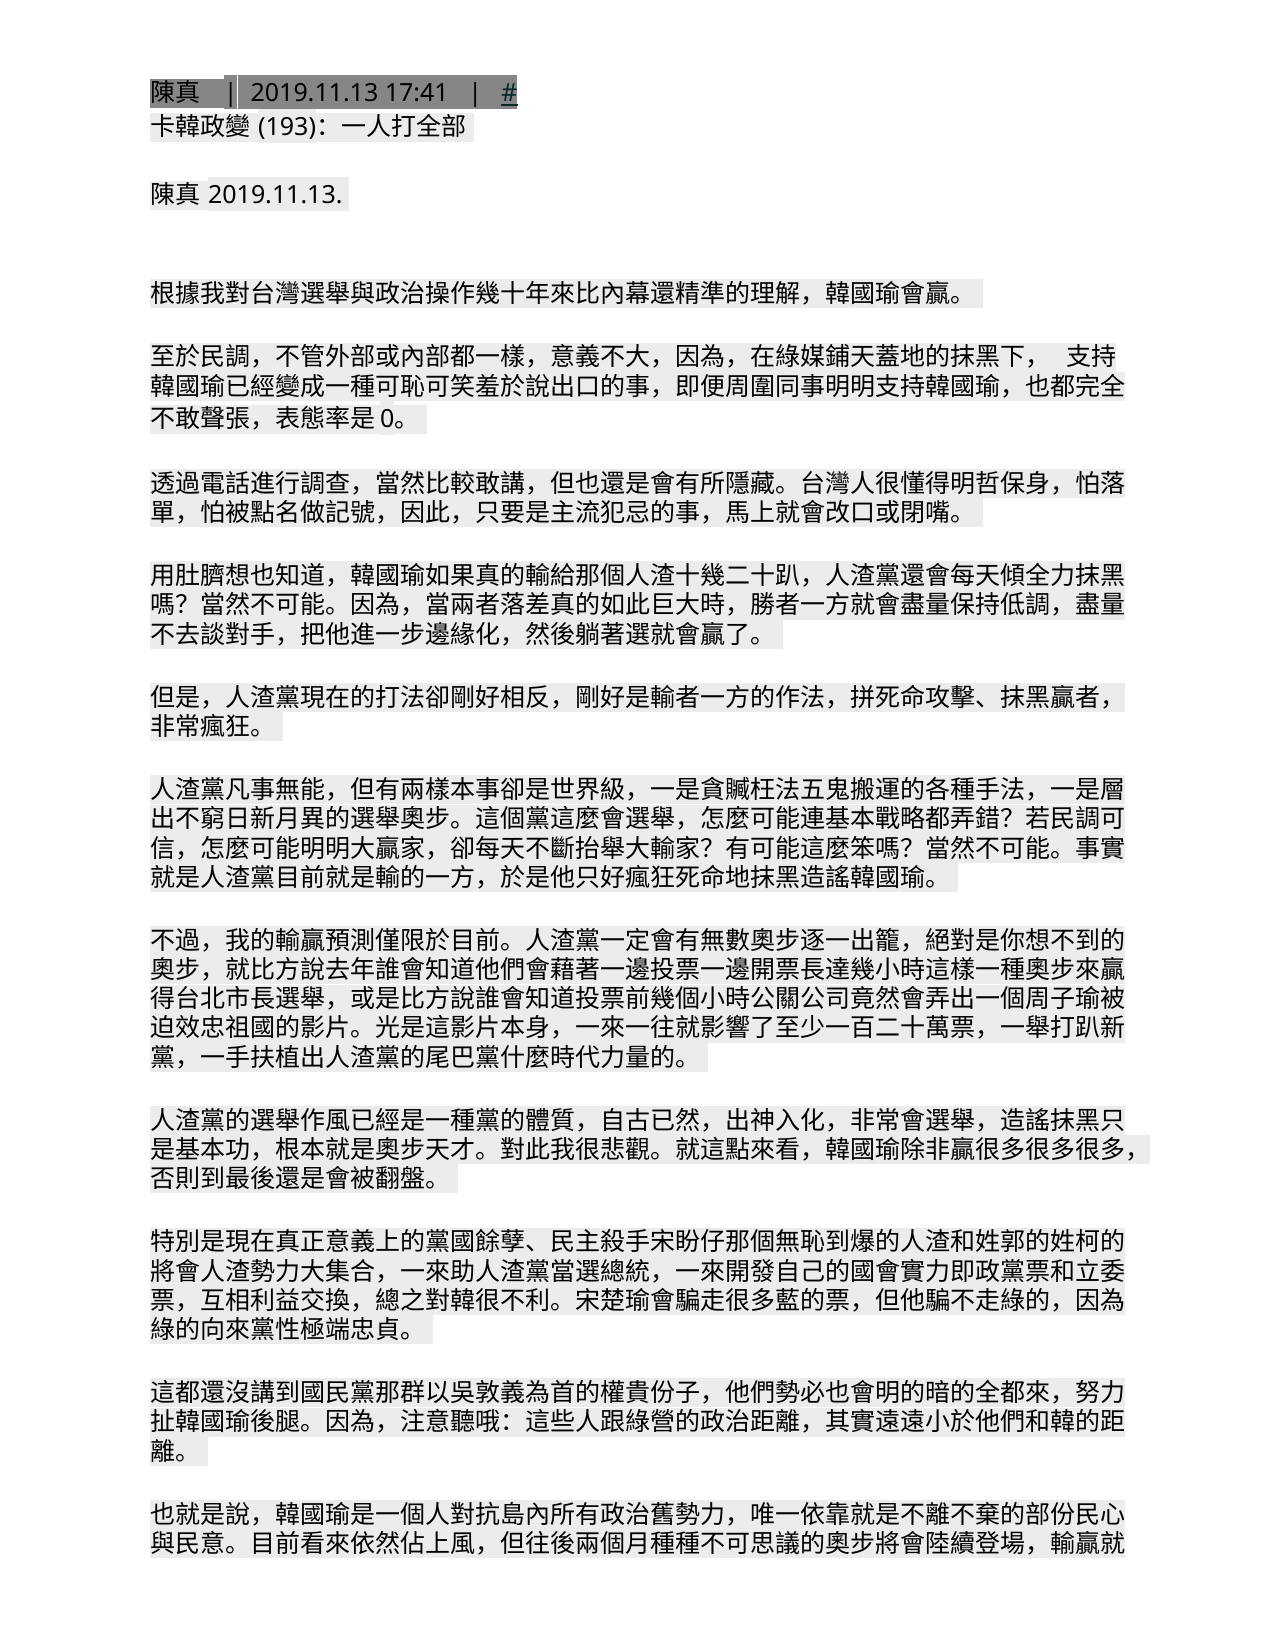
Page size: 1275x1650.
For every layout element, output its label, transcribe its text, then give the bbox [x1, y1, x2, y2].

text 卡韓政變 (193)：一人打全部 陳真 2019.11.13. 根據我對台灣選舉與政治操作幾十年來比內幕還精準的理解，韓國瑜會贏。 至於民調，不管外部或內部都一樣，意義不大，因為，在綠媒鋪天蓋地的抹黑下， 支持韓國瑜已經變成一種可恥可笑羞於說出口的事，即便周圍同事明明支持韓國瑜，也都完全不敢聲張，表態率是0。 透過電話進行調查，當然比較敢講，但也還是會有所隱藏。台灣人很懂得明哲保身，怕落單，怕被點名做記號，因此，只要是主流犯忌的事，馬上就會改口或閉嘴。 用肚臍想也知道，韓國瑜如果真的輸給那個人渣十幾二十趴，人渣黨還會每天傾全力抹黑嗎？當然不可能。因為，當兩者落差真的如此巨大時，勝者一方就會盡量保持低調，盡量不去談對手，把他進一步邊緣化，然後躺著選就會贏了。 但是，人渣黨現在的打法卻剛好相反，剛好是輸者一方的作法，拼死命攻擊、抹黑贏者，非常瘋狂。 人渣黨凡事無能，但有兩樣本事卻是世界級，一是貪贓枉法五鬼搬運的各種手法，一是層出不窮日新月異的選舉奧步。這個黨這麼會選舉，怎麼可能連基本戰略都弄錯？若民調可信，怎麼可能明明大贏家，卻每天不斷抬舉大輸家？有可能這麼笨嗎？當然不可能。事實就是人渣黨目前就是輸的一方，於是他只好瘋狂死命地抹黑造謠韓國瑜。 不過，我的輸贏預測僅限於目前。人渣黨一定會有無數奧步逐一出籠，絕對是你想不到的奧步，就比方說去年誰會知道他們會藉著一邊投票一邊開票長達幾小時這樣一種奧步來贏得台北市長選舉，或是比方說誰會知道投票前幾個小時公關公司竟然會弄出一個周子瑜被迫效忠祖國的影片。光是這影片本身，一來一往就影響了至少一百二十萬票，一舉打趴新黨，一手扶植出人渣黨的尾巴黨什麼時代力量的。 人渣黨的選舉作風已經是一種黨的體質，自古已然，出神入化，非常會選舉，造謠抹黑只是基本功，根本就是奧步天才。對此我很悲觀。就這點來看，韓國瑜除非贏很多很多很多，否則到最後還是會被翻盤。 特別是現在真正意義上的黨國餘孽、民主殺手宋盼仔那個無恥到爆的人渣和姓郭的姓柯的將會人渣勢力大集合，一來助人渣黨當選總統，一來開發自己的國會實力即政黨票和立委票，互相利益交換，總之對韓很不利。宋楚瑜會騙走很多藍的票，但他騙不走綠的，因為綠的向來黨性極端忠貞。 這都還沒講到國民黨那群以吳敦義為首的權貴份子，他們勢必也會明的暗的全都來，努力扯韓國瑜後腿。因為，注意聽哦：這些人跟綠營的政治距離，其實遠遠小於他們和韓的距離。 也就是說，韓國瑜是一個人對抗島內所有政治舊勢力，唯一依靠就是不離不棄的部份民心與民意。目前看來依然佔上風，但往後兩個月種種不可思議的奧步將會陸續登場，輸贏就很難說了。 [150, 109, 1125, 1558]
text 陳真 | 2019.11.13 17:41 | # [150, 75, 1125, 109]
